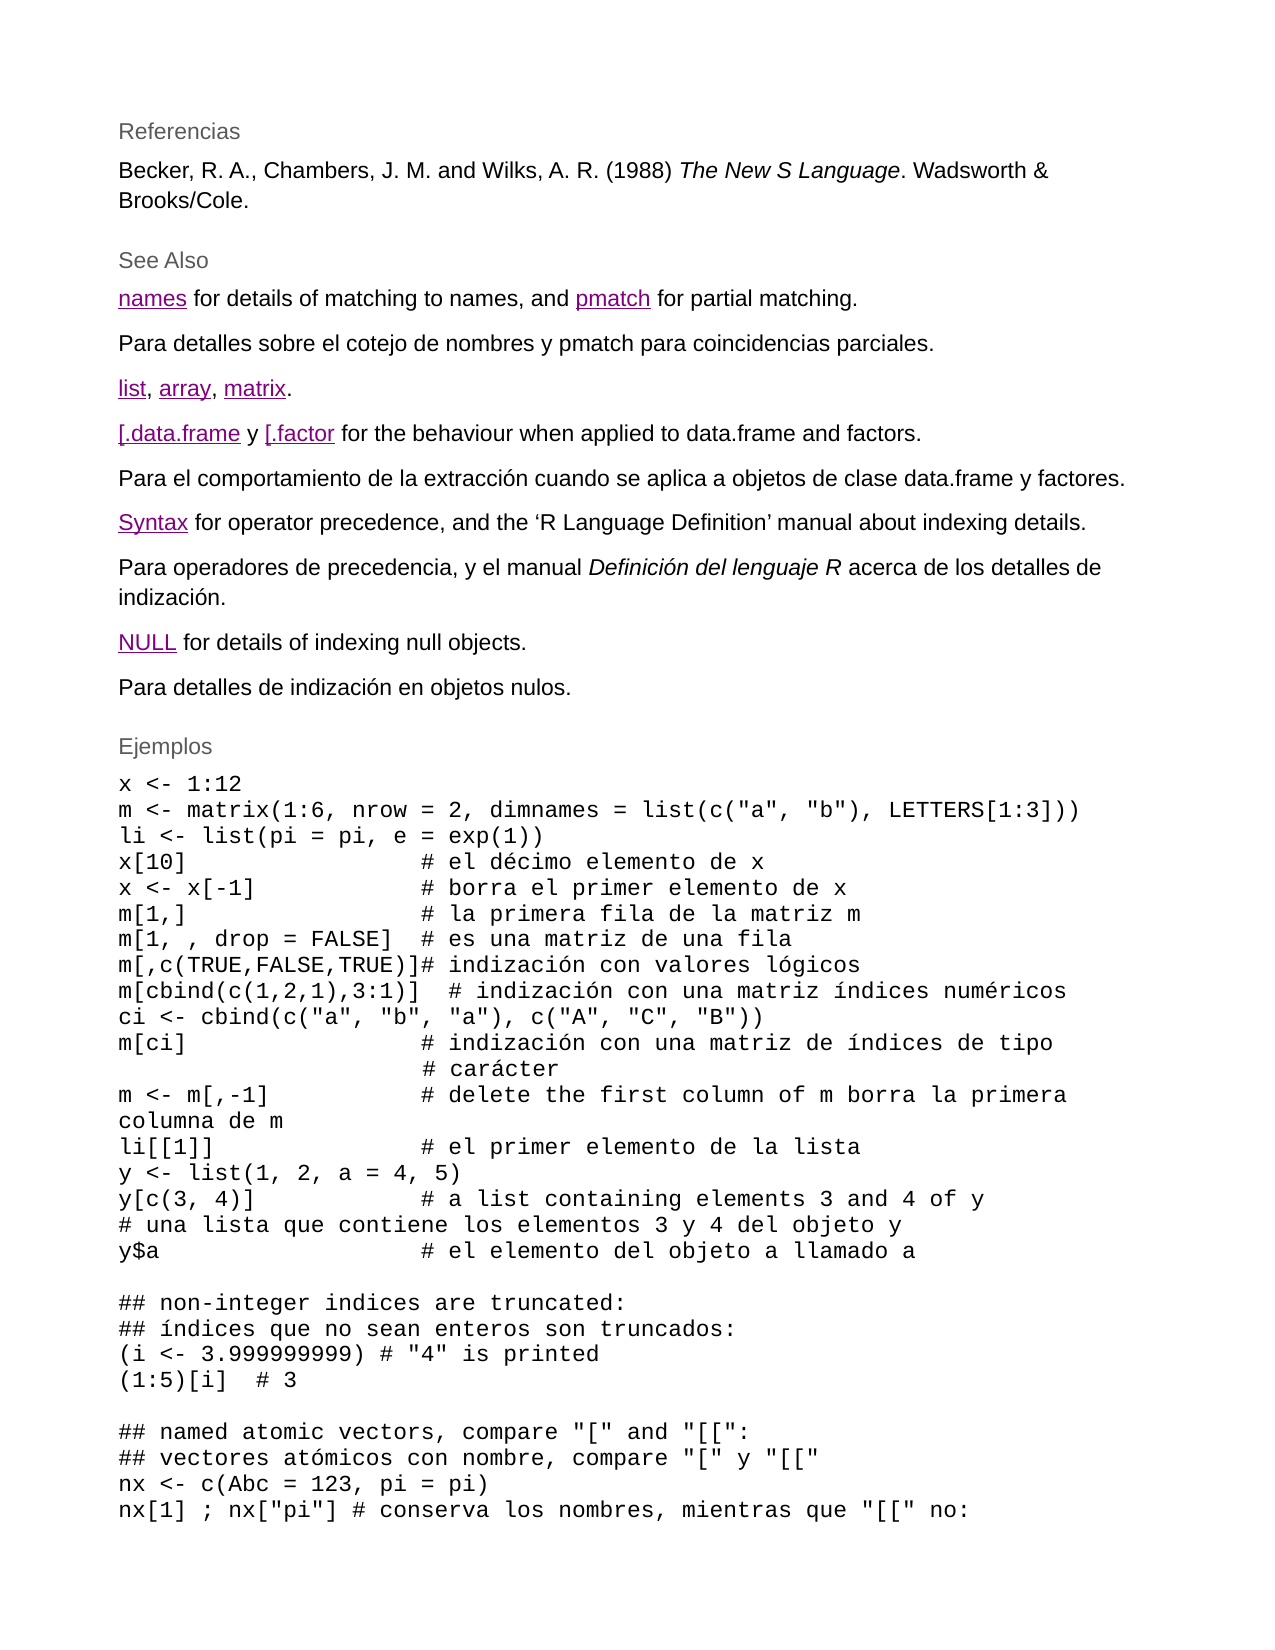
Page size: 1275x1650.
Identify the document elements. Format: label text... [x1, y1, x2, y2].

text (1:5)[i] # 3 [118, 1369, 1157, 1395]
text x <- x[-1] # borra el primer elemento de x [118, 876, 1157, 902]
subtitle Ejemplos [118, 733, 1157, 760]
text Becker, R. A., Chambers, J. M. and Wilks, A. R. (1988) The New S Language. Wadsworth & Brooks/Cole. [118, 157, 1157, 213]
text li[[1]] # el primer elemento de la lista [118, 1135, 1157, 1161]
text nx[1] ; nx["pi"] # conserva los nombres, mientras que "[[" no: [118, 1498, 1157, 1524]
text x[10] # el décimo elemento de x [118, 850, 1157, 876]
text # carácter [118, 1057, 1157, 1083]
text names for details of matching to names, and pmatch for partial matching. [118, 285, 1157, 312]
text ## índices que no sean enteros son truncados: [118, 1317, 1157, 1343]
text ## vectores atómicos con nombre, compare "[" y "[[" [118, 1447, 1157, 1472]
text [.data.frame y [.factor for the behaviour when applied to data.frame and factors. [118, 420, 1157, 446]
text list, array, matrix. [118, 375, 1157, 401]
text y <- list(1, 2, a = 4, 5) [118, 1161, 1157, 1187]
text # una lista que contiene los elementos 3 y 4 del objeto y [118, 1213, 1157, 1239]
text m <- m[,-1] # delete the first column of m borra la primera columna de m [118, 1083, 1157, 1135]
text y[c(3, 4)] # a list containing elements 3 and 4 of y [118, 1187, 1157, 1213]
text x <- 1:12 [118, 772, 1157, 798]
text Para detalles de indización en objetos nulos. [118, 674, 1157, 700]
text m[1,] # la primera fila de la matriz m [118, 902, 1157, 928]
subtitle Referencias [118, 118, 1157, 144]
text y$a # el elemento del objeto a llamado a [118, 1239, 1157, 1265]
text m[ci] # indización con una matriz de índices de tipo [118, 1032, 1157, 1057]
text Para operadores de precedencia, y el manual Definición del lenguaje R acerca de los detalles de indización. [118, 554, 1157, 611]
text Para el comportamiento de la extracción cuando se aplica a objetos de clase data.frame y factores. [118, 464, 1157, 491]
text m <- matrix(1:6, nrow = 2, dimnames = list(c("a", "b"), LETTERS[1:3])) [118, 798, 1157, 824]
text NULL for details of indexing null objects. [118, 629, 1157, 656]
text m[,c(TRUE,FALSE,TRUE)]# indización con valores lógicos [118, 954, 1157, 980]
text ## non-integer indices are truncated: [118, 1291, 1157, 1317]
text nx <- c(Abc = 123, pi = pi) [118, 1472, 1157, 1498]
text Syntax for operator precedence, and the ‘R Language Definition’ manual about indexing details. [118, 509, 1157, 536]
text ci <- cbind(c("a", "b", "a"), c("A", "C", "B")) [118, 1006, 1157, 1032]
text li <- list(pi = pi, e = exp(1)) [118, 824, 1157, 850]
text m[cbind(c(1,2,1),3:1)] # indización con una matriz índices numéricos [118, 980, 1157, 1006]
text Para detalles sobre el cotejo de nombres y pmatch para coincidencias parciales. [118, 330, 1157, 357]
text (i <- 3.999999999) # "4" is printed [118, 1343, 1157, 1369]
subtitle See Also [118, 247, 1157, 273]
text m[1, , drop = FALSE] # es una matriz de una fila [118, 928, 1157, 954]
text ## named atomic vectors, compare "[" and "[[": [118, 1421, 1157, 1447]
